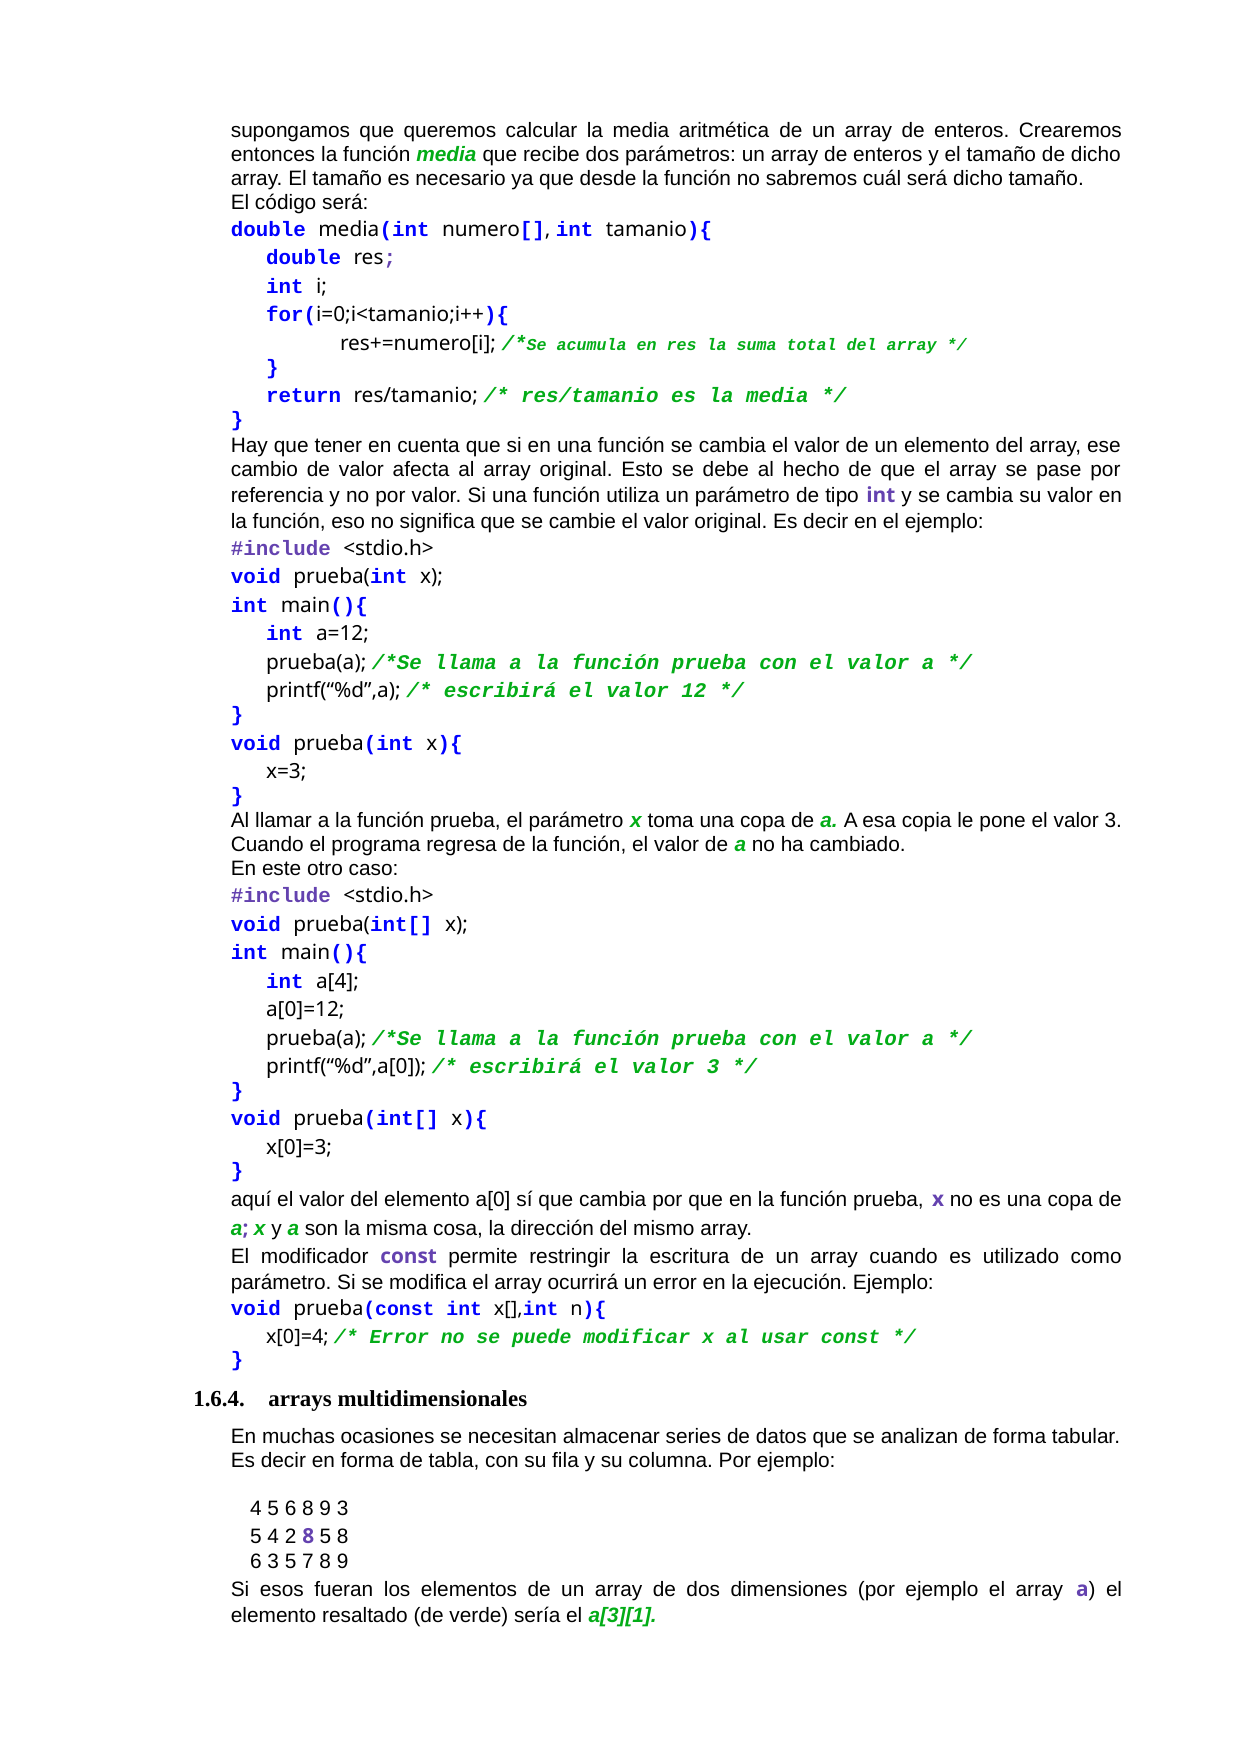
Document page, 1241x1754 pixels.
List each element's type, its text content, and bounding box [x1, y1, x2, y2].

text int a=12; [231, 618, 1122, 647]
text 2 6 3 5 7 8 9 [231, 1549, 1122, 1574]
text printf(“%d”,a[0]); /* escribirá el valor 3 */ [231, 1051, 1122, 1080]
text printf(“%d”,a); /* escribirá el valor 12 */ [231, 676, 1122, 704]
text 1 5 4 2 8 5 8 [231, 1521, 1122, 1549]
text El modificador const permite restringir la escritura de un array cuando es utilizado como parámetro. Si se modifica el array ocurrirá un error en la ejecución. Ejemplo: [231, 1241, 1122, 1293]
text x[0]=3; [231, 1132, 1122, 1161]
text int i; [231, 271, 1122, 299]
text prueba(a); /*Se llama a la función prueba con el valor a */ [231, 647, 1122, 676]
text } [231, 409, 1122, 432]
text prueba(a); /*Se llama a la función prueba con el valor a */ [231, 1023, 1122, 1051]
text } [231, 785, 1122, 808]
text void prueba(const int x[],int n){ [231, 1293, 1122, 1322]
text #include <stdio.h> [231, 880, 1122, 909]
text int a[4]; [231, 966, 1122, 994]
text supongamos que queremos calcular la media aritmética de un array de enteros. Crearemos entonces la función media que recibe dos parámetros: un array de enteros y el tamaño de dicho array. El tamaño es necesario ya que desde la función no sabremos cuál será dicho tamaño. [231, 118, 1122, 190]
text void prueba(int[] x); [231, 909, 1122, 937]
text #include <stdio.h> [231, 533, 1122, 561]
text } [231, 357, 1122, 380]
text void prueba(int x){ [231, 728, 1122, 756]
text int main(){ [231, 590, 1122, 618]
text } [231, 704, 1122, 728]
list arrays multidimensionales [193, 1385, 1122, 1412]
text Al llamar a la función prueba, el parámetro x toma una copa de a. A esa copia le pone el valor 3. Cuando el programa regresa de la función, el valor de a no ha cambiado. [231, 808, 1122, 856]
text } [231, 1349, 1122, 1373]
text void prueba(int[] x){ [231, 1103, 1122, 1132]
text Hay que tener en cuenta que si en una función se cambia el valor de un elemento del array, ese cambio de valor afecta al array original. Esto se debe al hecho de que el array se pase por referencia y no por valor. Si una función utiliza un parámetro de tipo int y se cambia su valor en la función, eso no significa que se cambie el valor original. Es decir en el ejemplo: [231, 432, 1122, 533]
text 0 4 5 6 8 9 3 [231, 1496, 1122, 1521]
text x[0]=4; /* Error no se puede modificar x al usar const */ [231, 1322, 1122, 1349]
text Si esos fueran los elementos de un array de dos dimensiones (por ejemplo el array a) el elemento resaltado (de verde) sería el a[3][1]. [231, 1574, 1122, 1627]
text int main(){ [231, 937, 1122, 966]
text El código será: [231, 190, 1122, 214]
text double res; [231, 242, 1122, 271]
text for(i=0;i<tamanio;i++){ [231, 299, 1122, 328]
text 0 columna 1 columna 2 columna 3 columna 4 columna 5 [231, 1472, 1122, 1496]
text En muchas ocasiones se necesitan almacenar series de datos que se analizan de forma tabular. Es decir en forma de tabla, con su fila y su columna. Por ejemplo: [231, 1424, 1122, 1472]
text res+=numero[i]; /*Se acumula en res la suma total del array */ [304, 328, 1122, 357]
text } [231, 1080, 1122, 1103]
text a[0]=12; [231, 994, 1122, 1023]
text } [231, 1161, 1122, 1184]
text En este otro caso: [231, 856, 1122, 880]
text double media(int numero[], int tamanio){ [231, 214, 1122, 242]
text return res/tamanio; /* res/tamanio es la media */ [231, 380, 1122, 409]
text void prueba(int x); [231, 561, 1122, 590]
text x=3; [231, 756, 1122, 785]
text aquí el valor del elemento a[0] sí que cambia por que en la función prueba, x no es una copa de a; x y a son la misma cosa, la dirección del mismo array. [231, 1184, 1122, 1241]
